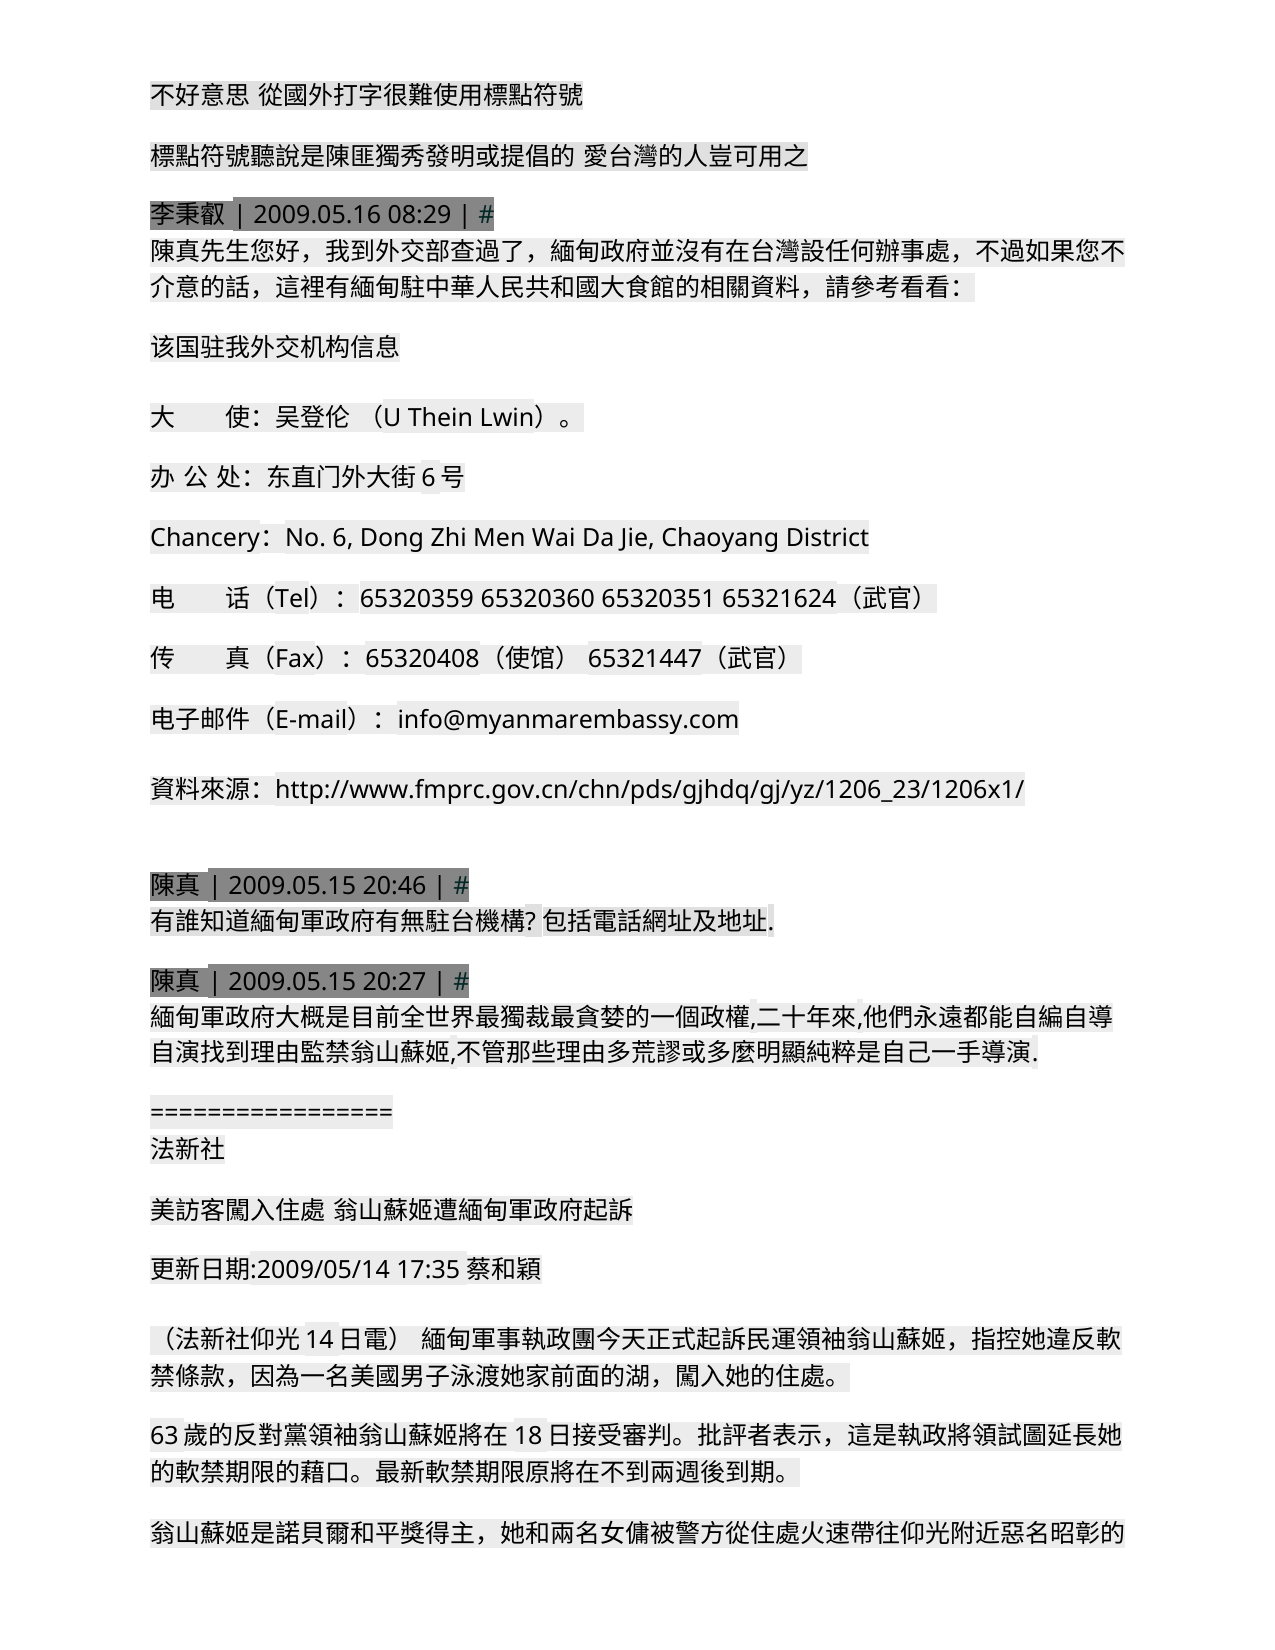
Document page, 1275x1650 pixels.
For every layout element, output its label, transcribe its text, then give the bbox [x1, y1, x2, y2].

text 63歲的反對黨領袖翁山蘇姬將在18日接受審判。批評者表示，這是執政將領試圖延長她的軟禁期限的藉口。最新軟禁期限原將在不到兩週後到期。 [150, 1417, 1125, 1487]
text 美訪客闖入住處 翁山蘇姬遭緬甸軍政府起訴 [150, 1189, 1125, 1225]
text 陳真先生您好，我到外交部查過了，緬甸政府並沒有在台灣設任何辦事處，不過如果您不介意的話，這裡有緬甸駐中華人民共和國大食館的相關資料，請參考看看： [150, 231, 1125, 302]
text 传 真（Fax）：65320408（使馆） 65321447（武官） [150, 639, 1125, 675]
text ================= 法新社 [150, 1094, 1125, 1164]
text 李秉叡 | 2009.05.16 08:29 | # [150, 196, 1125, 231]
text 更新日期:2009/05/14 17:35 蔡和穎 （法新社仰光14日電） 緬甸軍事執政團今天正式起訴民運領袖翁山蘇姬，指控她違反軟禁條款，因為一名美國男子泳渡她家前面的湖，闖入她的住處。 [150, 1250, 1125, 1392]
text 不好意思 從國外打字很難使用標點符號 [150, 75, 1125, 110]
text 翁山蘇姬是諾貝爾和平獎得主，她和兩名女傭被警方從住處火速帶往仰光附近惡名昭彰的 [150, 1512, 1125, 1548]
text 緬甸軍政府大概是目前全世界最獨裁最貪婪的一個政權,二十年來,他們永遠都能自編自導自演找到理由監禁翁山蘇姬,不管那些理由多荒謬或多麼明顯純粹是自己一手導演. [150, 998, 1125, 1069]
text 有誰知道緬甸軍政府有無駐台機構? 包括電話網址及地址. [150, 902, 1125, 937]
text 电 话（Tel）：65320359 65320360 65320351 65321624（武官） [150, 579, 1125, 614]
text 该国驻我外交机构信息 大 使：吴登伦 （U Thein Lwin）。 [150, 327, 1125, 433]
text 陳真 | 2009.05.15 20:46 | # [150, 867, 1125, 902]
text 电子邮件（E-mail）：info@myanmarembassy.com 資料來源：http://www.fmprc.gov.cn/chn/pds/gjhdq/gj/yz/1206_23/1206x1/ [150, 700, 1125, 842]
text 办 公 处：东直门外大街6号 [150, 458, 1125, 494]
text 陳真 | 2009.05.15 20:27 | # [150, 962, 1125, 998]
text Chancery：No. 6, Dong Zhi Men Wai Da Jie, Chaoyang District [150, 519, 1125, 554]
text 標點符號聽說是陳匪獨秀發明或提倡的 愛台灣的人豈可用之 [150, 135, 1125, 171]
